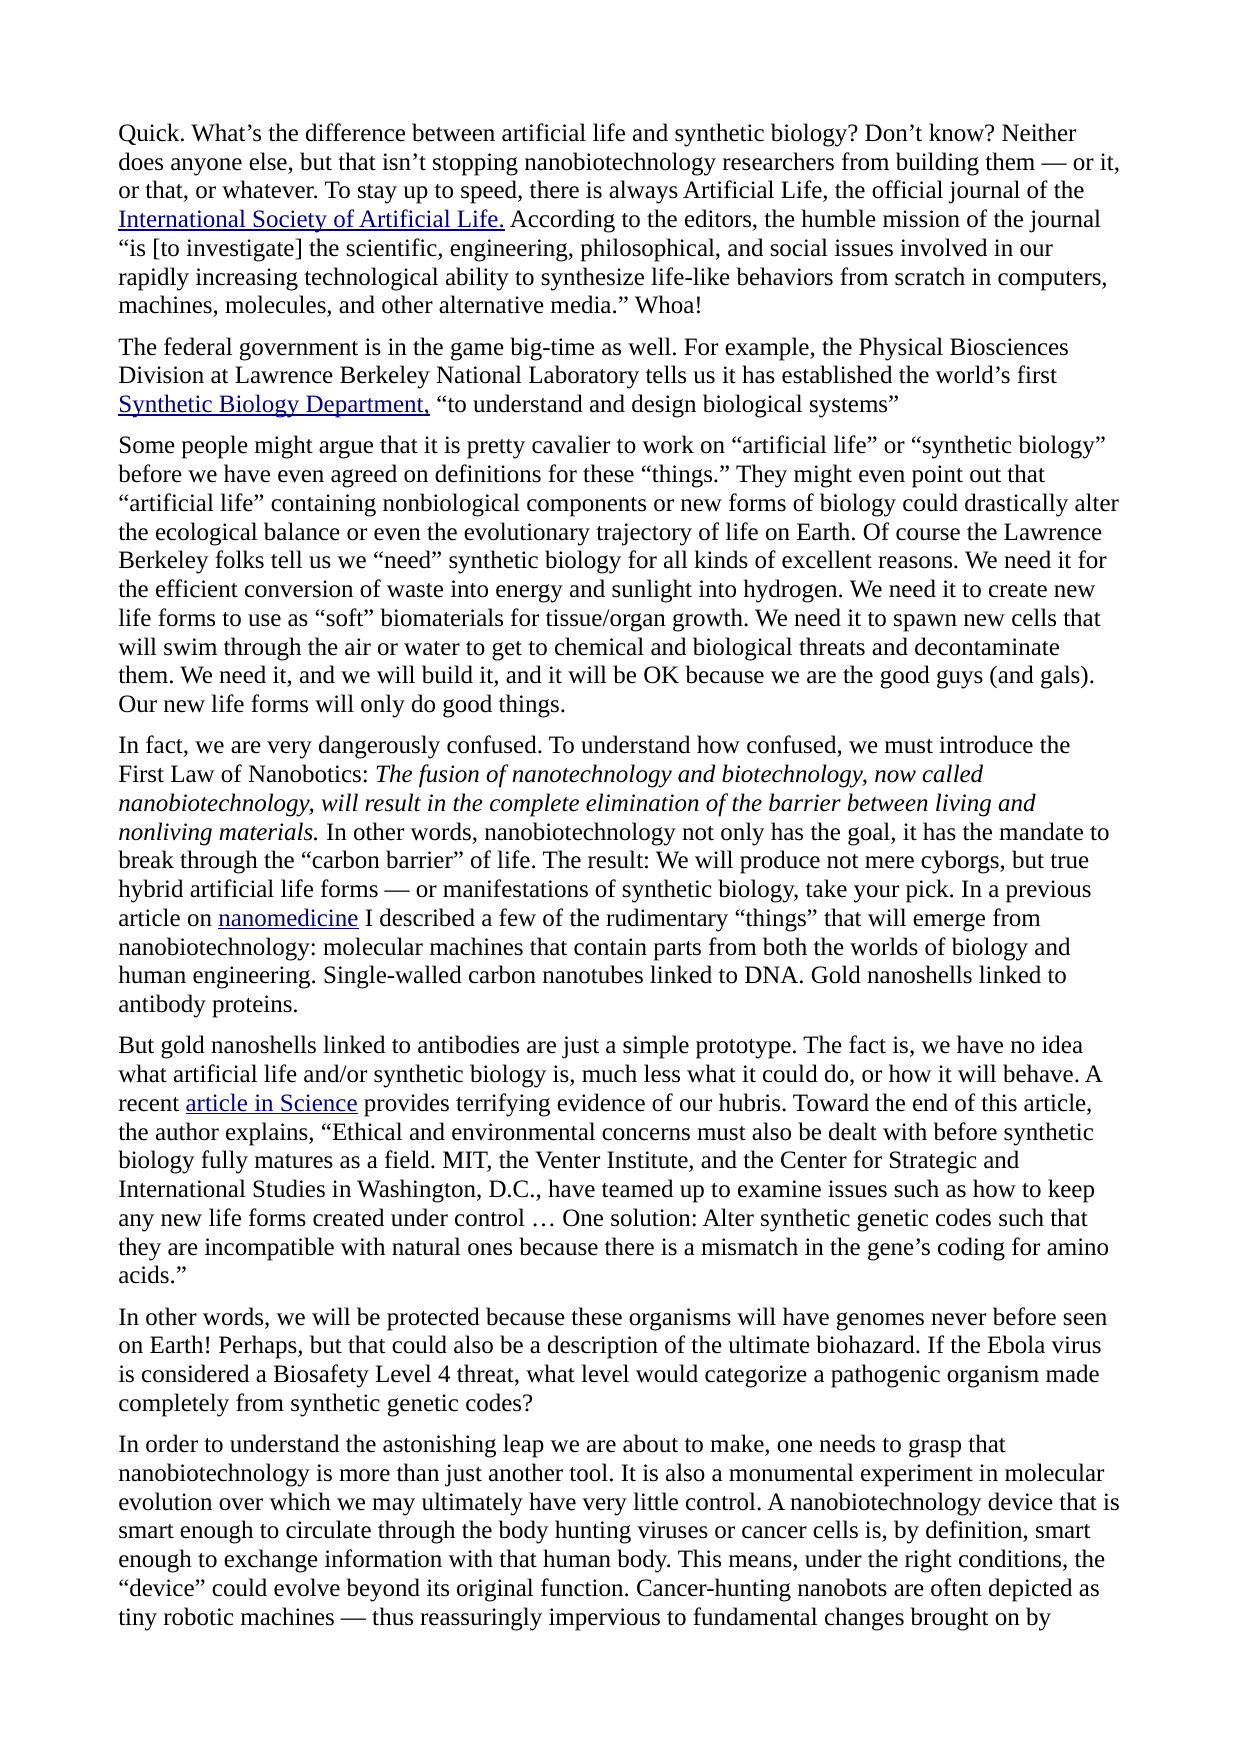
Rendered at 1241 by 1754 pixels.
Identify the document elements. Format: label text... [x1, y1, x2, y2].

text In fact, we are very dangerously confused. To understand how confused, we must introduce the First Law of Nanobotics: The fusion of nanotechnology and biotechnology, now called nanobiotechnology, will result in the complete elimination of the barrier between living and nonliving materials. In other words, nanobiotechnology not only has the goal, it has the mandate to break through the “carbon barrier” of life. The result: We will produce not mere cyborgs, but true hybrid artificial life forms — or manifestations of synthetic biology, take your pick. In a previous article on nanomedicine I described a few of the rudimentary “things” that will emerge from nanobiotechnology: molecular machines that contain parts from both the worlds of biology and human engineering. Single-walled carbon nanotubes linked to DNA. Gold nanoshells linked to antibody proteins. [118, 731, 1122, 1018]
text Quick. What’s the difference between artificial life and synthetic biology? Don’t know? Neither does anyone else, but that isn’t stopping nanobiotechnology researchers from building them — or it, or that, or whatever. To stay up to speed, there is always Artificial Life, the official journal of the International Society of Artificial Life. According to the editors, the humble mission of the journal “is [to investigate] the scientific, engineering, philosophical, and social issues involved in our rapidly increasing technological ability to synthesize life-like behaviors from scratch in computers, machines, molecules, and other alternative media.” Whoa! [118, 118, 1122, 319]
text The federal government is in the game big-time as well. For example, the Physical Biosciences Division at Lawrence Berkeley National Laboratory tells us it has established the world’s first Synthetic Biology Department, “to understand and design biological systems” [118, 332, 1122, 418]
text But gold nanoshells linked to antibodies are just a simple prototype. The fact is, we have no idea what artificial life and/or synthetic biology is, much less what it could do, or how it will behave. A recent article in Science provides terrifying evidence of our hubris. Toward the end of this article, the author explains, “Ethical and environmental concerns must also be dealt with before synthetic biology fully matures as a field. MIT, the Venter Institute, and the Center for Strategic and International Studies in Washington, D.C., have teamed up to examine issues such as how to keep any new life forms created under control … One solution: Alter synthetic genetic codes such that they are incompatible with natural ones because there is a mismatch in the gene’s coding for amino acids.” [118, 1031, 1122, 1289]
text Some people might argue that it is pretty cavalier to work on “artificial life” or “synthetic biology” before we have even agreed on definitions for these “things.” They might even point out that “artificial life” containing nonbiological components or new forms of biology could drastically alter the ecological balance or even the evolutionary trajectory of life on Earth. Of course the Lawrence Berkeley folks tell us we “need” synthetic biology for all kinds of excellent reasons. We need it for the efficient conversion of waste into energy and sunlight into hydrogen. We need it to create new life forms to use as “soft” biomaterials for tissue/organ growth. We need it to spawn new cells that will swim through the air or water to get to chemical and biological threats and decontaminate them. We need it, and we will build it, and it will be OK because we are the good guys (and gals). Our new life forms will only do good things. [118, 431, 1122, 718]
text In order to understand the astonishing leap we are about to make, one needs to grasp that nanobiotechnology is more than just another tool. It is also a monumental experiment in molecular evolution over which we may ultimately have very little control. A nanobiotechnology device that is smart enough to circulate through the body hunting viruses or cancer cells is, by definition, smart enough to exchange information with that human body. This means, under the right conditions, the “device” could evolve beyond its original function. Cancer-hunting nanobots are often depicted as tiny robotic machines — thus reassuringly impervious to fundamental changes brought on by [118, 1429, 1122, 1631]
text In other words, we will be protected because these organisms will have genomes never before seen on Earth! Perhaps, but that could also be a description of the ultimate biohazard. If the Ebola virus is considered a Biosafety Level 4 threat, what level would categorize a pathogenic organism made completely from synthetic genetic codes? [118, 1302, 1122, 1417]
